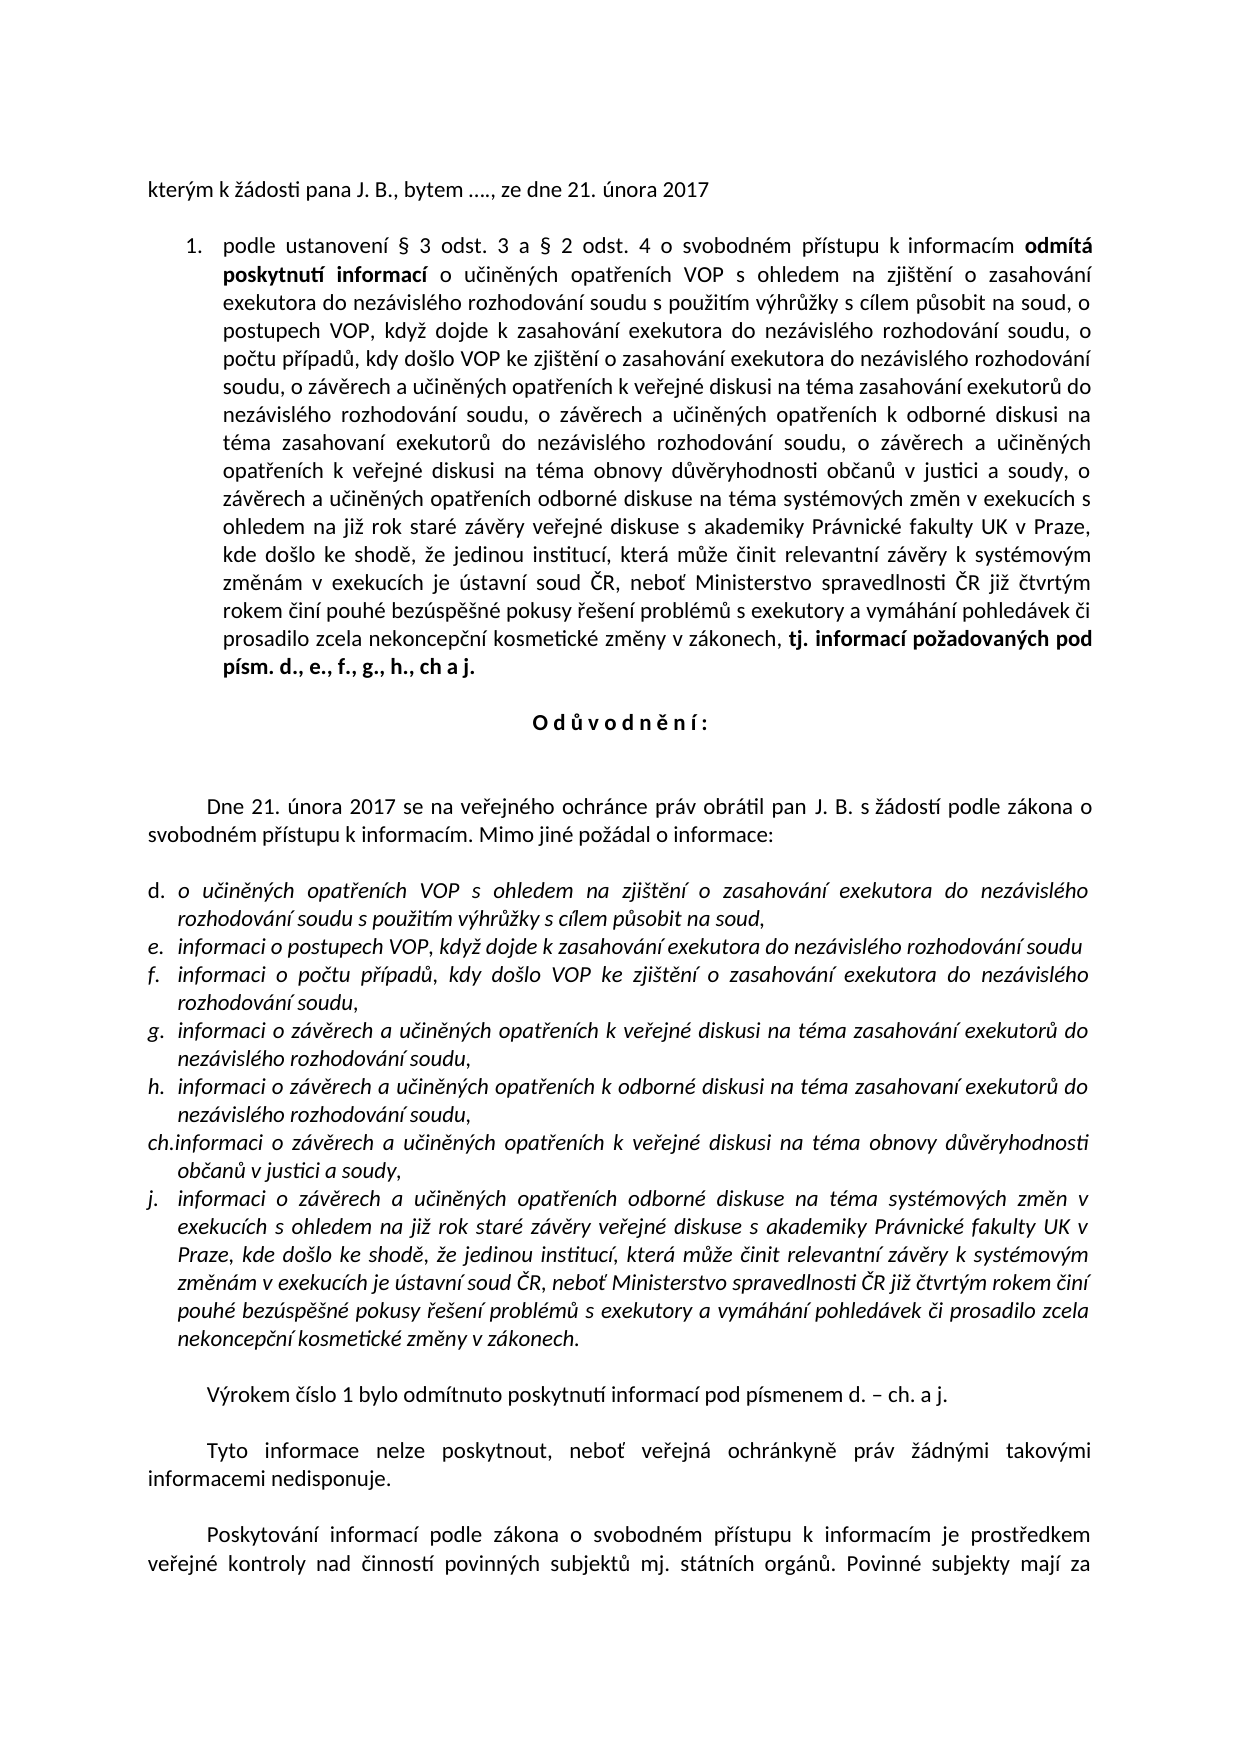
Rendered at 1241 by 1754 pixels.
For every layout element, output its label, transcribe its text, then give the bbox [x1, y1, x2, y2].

text h. informaci o závěrech a učiněných opatřeních k odborné diskusi na téma zasahovaní exekutorů do nezávislého rozhodování soudu, [148, 1072, 1093, 1128]
list podle ustanovení § 3 odst. 3 a § 2 odst. 4 o svobodném přístupu k informacím odmítá poskytnutí informací o učiněných opatřeních VOP s ohledem na zjištění o zasahování exekutora do nezávislého rozhodování soudu s použitím výhrůžky s cílem působit na soud, o postupech VOP, když dojde k zasahování exekutora do nezávislého rozhodování soudu, o počtu případů, kdy došlo VOP ke zjištění o zasahování exekutora do nezávislého rozhodování soudu, o závěrech a učiněných opatřeních k veřejné diskusi na téma zasahování exekutorů do nezávislého rozhodování soudu, o závěrech a učiněných opatřeních k odborné diskusi na téma zasahovaní exekutorů do nezávislého rozhodování soudu, o závěrech a učiněných opatřeních k veřejné diskusi na téma obnovy důvěryhodnosti občanů v justici a soudy, o závěrech a učiněných opatřeních odborné diskuse na téma systémových změn v exekucích s ohledem na již rok staré závěry veřejné diskuse s akademiky Právnické fakulty UK v Praze, kde došlo ke shodě, že jedinou institucí, která může činit relevantní závěry k systémovým změnám v exekucích je ústavní soud ČR, neboť Ministerstvo spravedlnosti ČR již čtvrtým rokem činí pouhé bezúspěšné pokusy řešení problémů s exekutory a vymáhání pohledávek či prosadilo zcela nekoncepční kosmetické změny v zákonech, tj. informací požadovaných pod písm. d., e., f., g., h., ch a j. [185, 232, 1093, 680]
text Poskytování informací podle zákona o svobodném přístupu k informacím je prostředkem veřejné kontroly nad činností povinných subjektů mj. státních orgánů. Povinné subjekty mají za [148, 1521, 1093, 1577]
text d. o učiněných opatřeních VOP s ohledem na zjištění o zasahování exekutora do nezávislého rozhodování soudu s použitím výhrůžky s cílem působit na soud, [148, 876, 1093, 932]
text f. informaci o počtu případů, kdy došlo VOP ke zjištění o zasahování exekutora do nezávislého rozhodování soudu, [148, 960, 1093, 1016]
text Tyto informace nelze poskytnout, neboť veřejná ochránkyně práv žádnými takovými informacemi nedisponuje. [148, 1437, 1093, 1493]
text kterým k žádosti pana J. B., bytem …., ze dne 21. února 2017 [148, 176, 1093, 204]
text ch.informaci o závěrech a učiněných opatřeních k veřejné diskusi na téma obnovy důvěryhodnosti občanů v justici a soudy, [148, 1128, 1093, 1184]
text Dne 21. února 2017 se na veřejného ochránce práv obrátil pan J. B. s žádostí podle zákona o svobodném přístupu k informacím. Mimo jiné požádal o informace: [148, 792, 1093, 848]
text j. informaci o závěrech a učiněných opatřeních odborné diskuse na téma systémových změn v exekucích s ohledem na již rok staré závěry veřejné diskuse s akademiky Právnické fakulty UK v Praze, kde došlo ke shodě, že jedinou institucí, která může činit relevantní závěry k systémovým změnám v exekucích je ústavní soud ČR, neboť Ministerstvo spravedlnosti ČR již čtvrtým rokem činí pouhé bezúspěšné pokusy řešení problémů s exekutory a vymáhání pohledávek či prosadilo zcela nekoncepční kosmetické změny v zákonech. [148, 1184, 1093, 1352]
text O d ů v o d n ě n í : [148, 708, 1093, 736]
text Výrokem číslo 1 bylo odmítnuto poskytnutí informací pod písmenem d. – ch. a j. [148, 1381, 1093, 1408]
text g. informaci o závěrech a učiněných opatřeních k veřejné diskusi na téma zasahování exekutorů do nezávislého rozhodování soudu, [148, 1016, 1093, 1072]
text e. informaci o postupech VOP, když dojde k zasahování exekutora do nezávislého rozhodování soudu [148, 932, 1093, 960]
